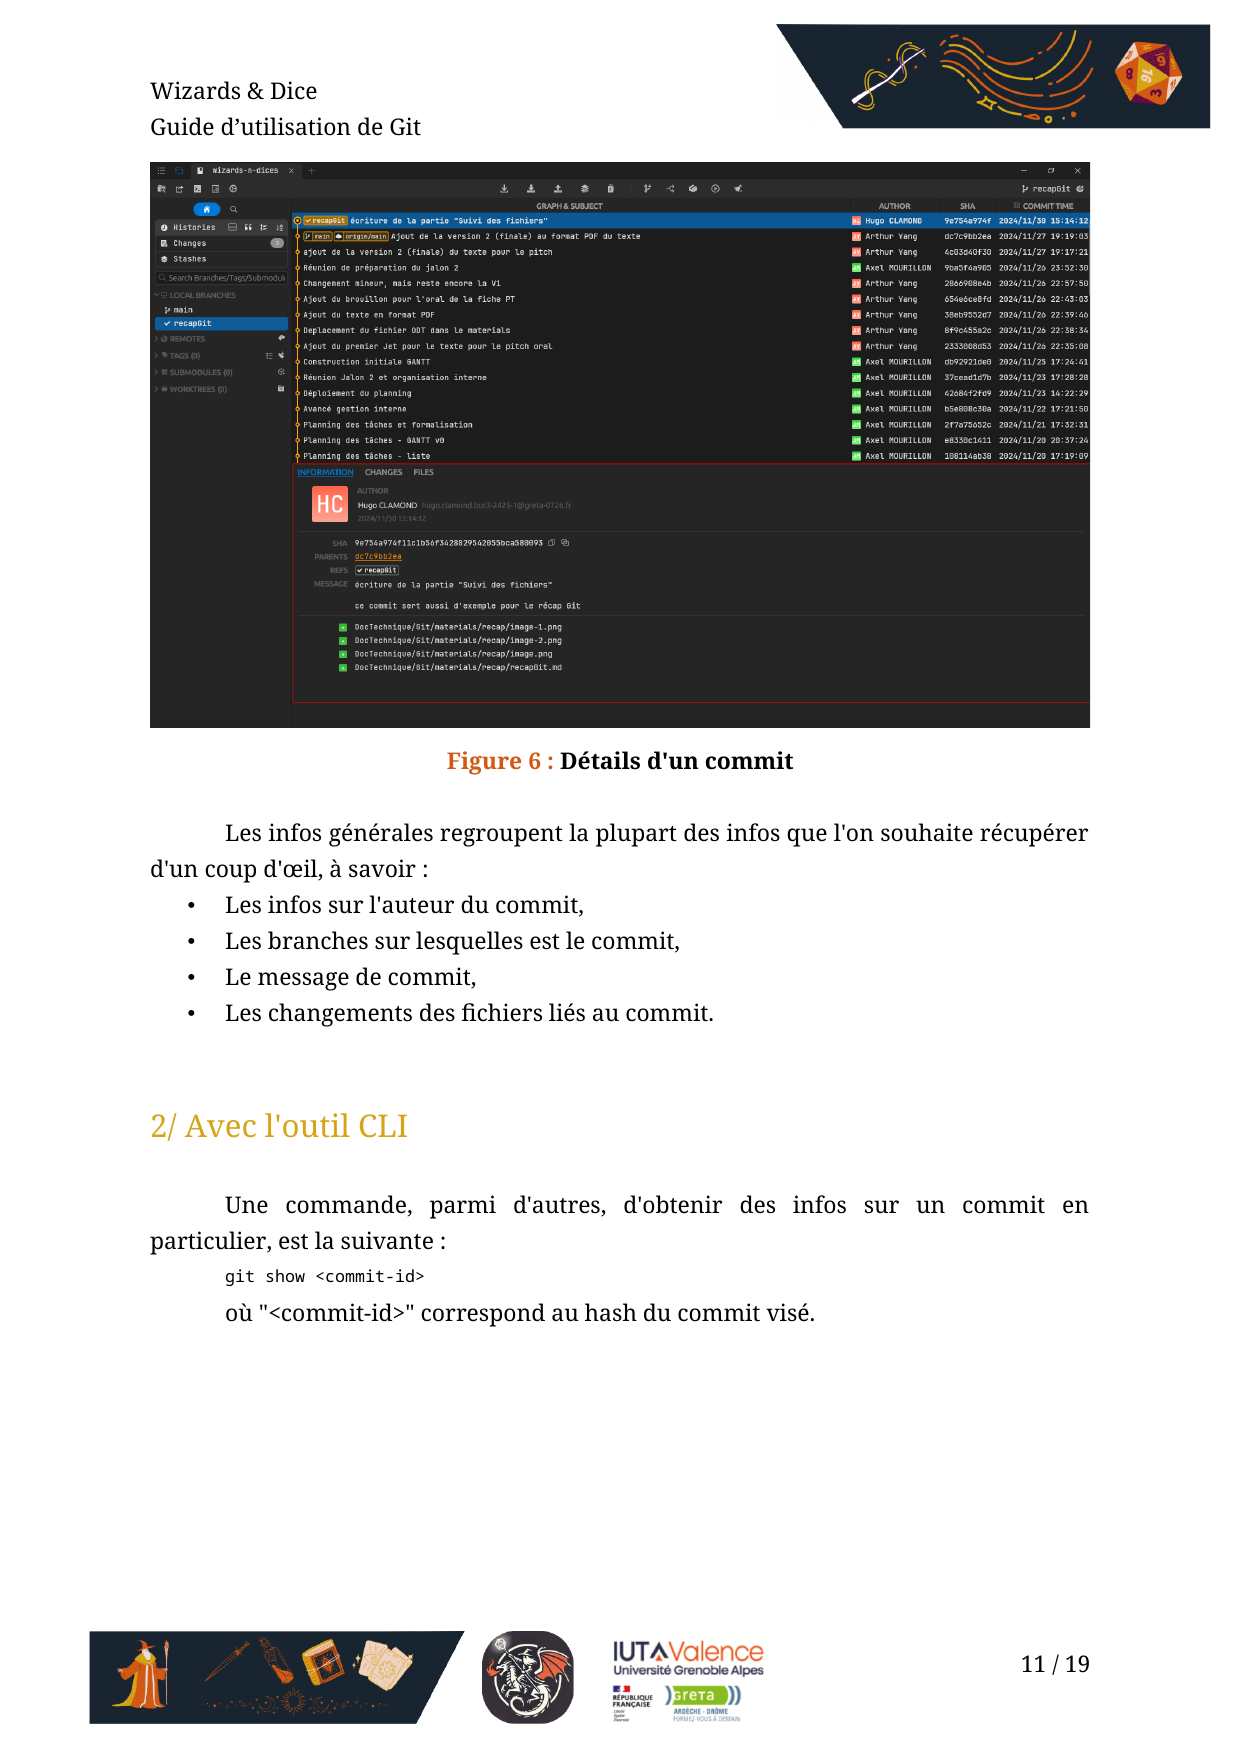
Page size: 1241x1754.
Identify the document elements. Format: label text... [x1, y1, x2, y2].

text Figure 6 : Détails d'un commit [150, 728, 1090, 776]
subtitle Avec l'outil CLI [150, 1104, 1090, 1147]
picture [771, 21, 1218, 131]
list Les changements des fichiers liés au commit. [187, 996, 1090, 1028]
text Une commande, parmi d'autres, d'obtenir des infos sur un commit en particulier, est la suivante : [150, 1189, 1090, 1256]
text où "<commit-id>" correspond au hash du commit visé. [225, 1297, 1090, 1328]
list Les branches sur lesquelles est le commit, [187, 924, 1090, 956]
list Le message de commit, [187, 961, 1090, 992]
picture [150, 162, 1091, 728]
text Les infos générales regroupent la plupart des infos que l'on souhaite récupérer d'un coup d'œil, à savoir : [150, 817, 1090, 884]
list Les infos sur l'auteur du commit, [187, 889, 1090, 920]
picture [81, 1620, 788, 1733]
